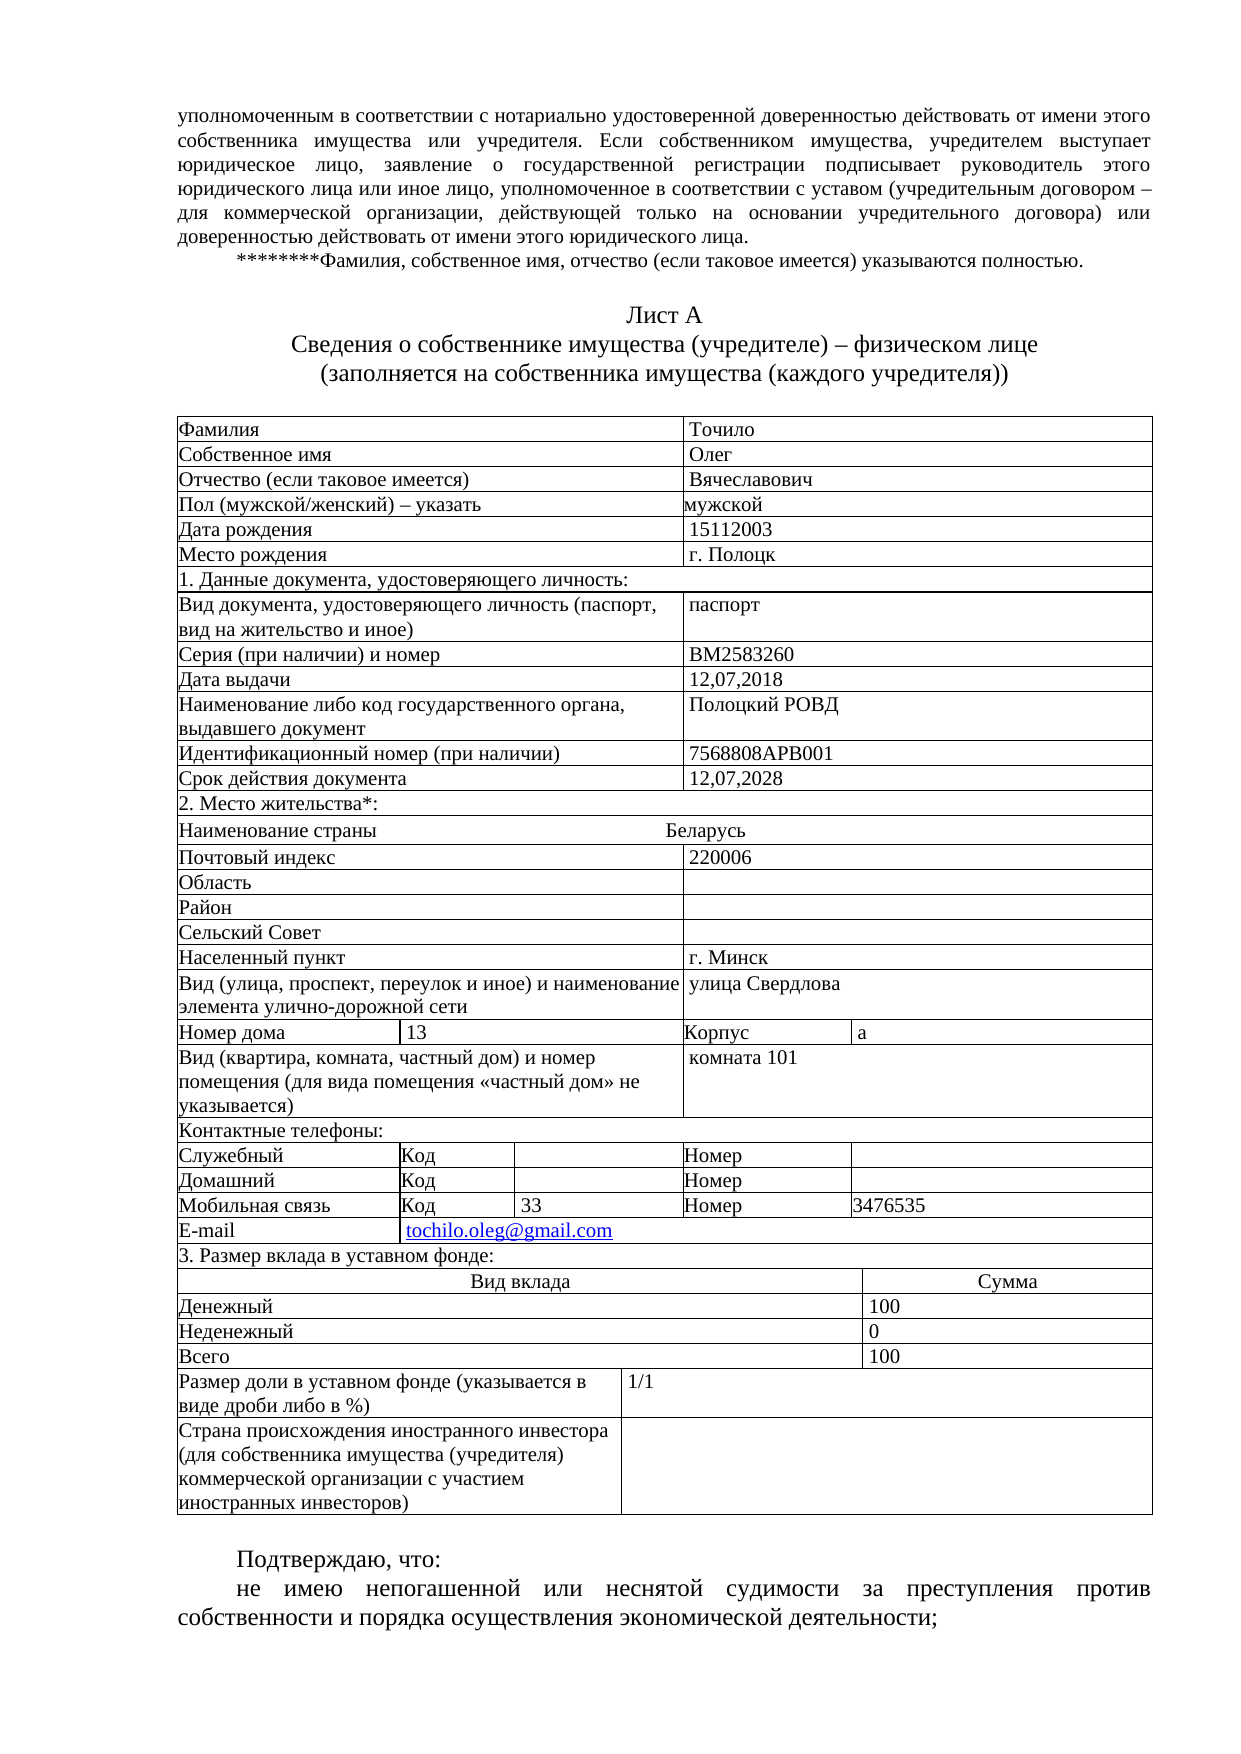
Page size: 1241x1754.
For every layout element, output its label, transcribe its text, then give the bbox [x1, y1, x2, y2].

table_cell Номер [684, 1193, 851, 1217]
table_cell Код [401, 1168, 514, 1192]
table_cell а [852, 1020, 1152, 1044]
table_cell 12,07,2018 [684, 667, 1152, 691]
table_cell Полоцкий РОВД [684, 692, 1152, 740]
table_cell г. Минск [684, 945, 1152, 969]
table_cell Сумма [863, 1269, 1152, 1293]
table_cell Дата выдачи [178, 667, 683, 691]
table_cell 7568808АРВ001 [684, 741, 1152, 765]
table_cell 2. Место жительства*: [178, 791, 1152, 815]
table_cell Отчество (если таковое имеется) [178, 467, 683, 491]
text уполномоченным в соответствии с нотариально удостоверенной доверенностью действовать от имени этого собственника имущества или учредителя. Если собственником имущества, учредителем выступает юридическое лицо, заявление о государственной регистрации подписывает руководитель этого юридического лица или иное лицо, уполномоченное в соответствии с уставом (учредительным договором – для коммерческой организации, действующей только на основании учредительного договора) или доверенностью действовать от имени этого юридического лица. [177, 103, 1152, 248]
table_cell Вид вклада [178, 1269, 862, 1293]
table_cell 3. Размер вклада в уставном фонде: [178, 1244, 1152, 1267]
text не имею непогашенной или неснятой судимости за преступления против собственности и порядка осуществления экономической деятельности; [177, 1573, 1152, 1630]
table_cell 220006 [684, 845, 1152, 869]
table_cell 12,07,2028 [684, 766, 1152, 790]
table_cell 3476535 [852, 1193, 1152, 1217]
table_cell Сельский Совет [178, 920, 683, 944]
table_cell Район [178, 895, 683, 919]
table_cell Номер [684, 1168, 851, 1192]
table_cell 100 [863, 1294, 1152, 1318]
table_cell 100 [863, 1344, 1152, 1368]
table_cell мужской [684, 492, 1152, 516]
table_cell Наименование либо код государственного органа, выдавшего документ [178, 692, 683, 740]
table_cell [515, 1143, 683, 1167]
table_cell улица Свердлова [684, 970, 1152, 1018]
table_cell Код [401, 1193, 514, 1217]
table_cell ВМ2583260 [684, 642, 1152, 666]
table_cell Вид документа, удостоверяющего личность (паспорт, вид на жительство и иное) [178, 593, 683, 641]
table_cell [515, 1168, 683, 1192]
table_cell Собственное имя [178, 442, 683, 466]
table_cell Номер [684, 1143, 851, 1167]
table_cell Серия (при наличии) и номер [178, 642, 683, 666]
table_cell Вид (квартира, комната, частный дом) и номер помещения (для вида помещения «частный дом» не указывается) [178, 1045, 683, 1117]
table_cell Срок действия документа [178, 766, 683, 790]
text ********Фамилия, собственное имя, отчество (если таковое имеется) указываются полностью. [177, 248, 1152, 272]
table_cell 1/1 [622, 1369, 1152, 1417]
table_cell Всего [178, 1344, 862, 1368]
table_cell Дата рождения [178, 517, 683, 541]
table_cell Вячеславович [684, 467, 1152, 491]
table_cell [684, 895, 1152, 919]
text Подтверждаю, что: [177, 1544, 1152, 1573]
table_cell [622, 1418, 1152, 1514]
table_cell Номер дома [178, 1020, 399, 1044]
table_cell Корпус [684, 1020, 851, 1044]
table_cell Вид (улица, проспект, переулок и иное) и наименование элемента улично-дорожной сети [178, 970, 683, 1018]
table_cell Денежный [178, 1294, 862, 1318]
table_header Точило [684, 417, 1152, 441]
table_header Фамилия [178, 417, 683, 441]
table_cell Область [178, 870, 683, 894]
table_cell Служебный [178, 1143, 399, 1167]
table_cell Код [401, 1143, 514, 1167]
table_cell 1. Данные документа, удостоверяющего личность: [178, 567, 1152, 591]
table_cell Домашний [178, 1168, 399, 1192]
table_cell Беларусь [665, 816, 1152, 844]
table_cell г. Полоцк [684, 542, 1152, 566]
table_cell Олег [684, 442, 1152, 466]
table_cell Неденежный [178, 1319, 862, 1343]
table_cell [684, 920, 1152, 944]
text Сведения о собственнике имущества (учредителе) – физическом лице [177, 329, 1152, 358]
table_cell Пол (мужской/женский) – указать [178, 492, 683, 516]
table_cell 0 [863, 1319, 1152, 1343]
table_cell комната 101 [684, 1045, 1152, 1117]
table_cell [684, 870, 1152, 894]
table_cell Контактные телефоны: [178, 1118, 1152, 1142]
table_cell Место рождения [178, 542, 683, 566]
table_cell [852, 1143, 1152, 1167]
table_cell tochilo.oleg@gmail.com [401, 1218, 1152, 1242]
text Лист А [177, 301, 1152, 329]
table_cell [852, 1168, 1152, 1192]
table_cell Наименование страны [178, 816, 665, 844]
table_cell Почтовый индекс [178, 845, 683, 869]
table_cell Населенный пункт [178, 945, 683, 969]
table_cell Мобильная связь [178, 1193, 399, 1217]
table_cell 15112003 [684, 517, 1152, 541]
text (заполняется на собственника имущества (каждого учредителя)) [177, 358, 1152, 387]
table_cell Страна происхождения иностранного инвестора (для собственника имущества (учредителя) коммерческой организации с участием иностранных инвесторов) [178, 1418, 621, 1514]
table_cell E-mail [178, 1218, 399, 1242]
table_cell 33 [515, 1193, 683, 1217]
table_cell паспорт [684, 593, 1152, 641]
table_cell Размер доли в уставном фонде (указывается в виде дроби либо в %) [178, 1369, 621, 1417]
table_cell 13 [401, 1020, 683, 1044]
table_cell Идентификационный номер (при наличии) [178, 741, 683, 765]
